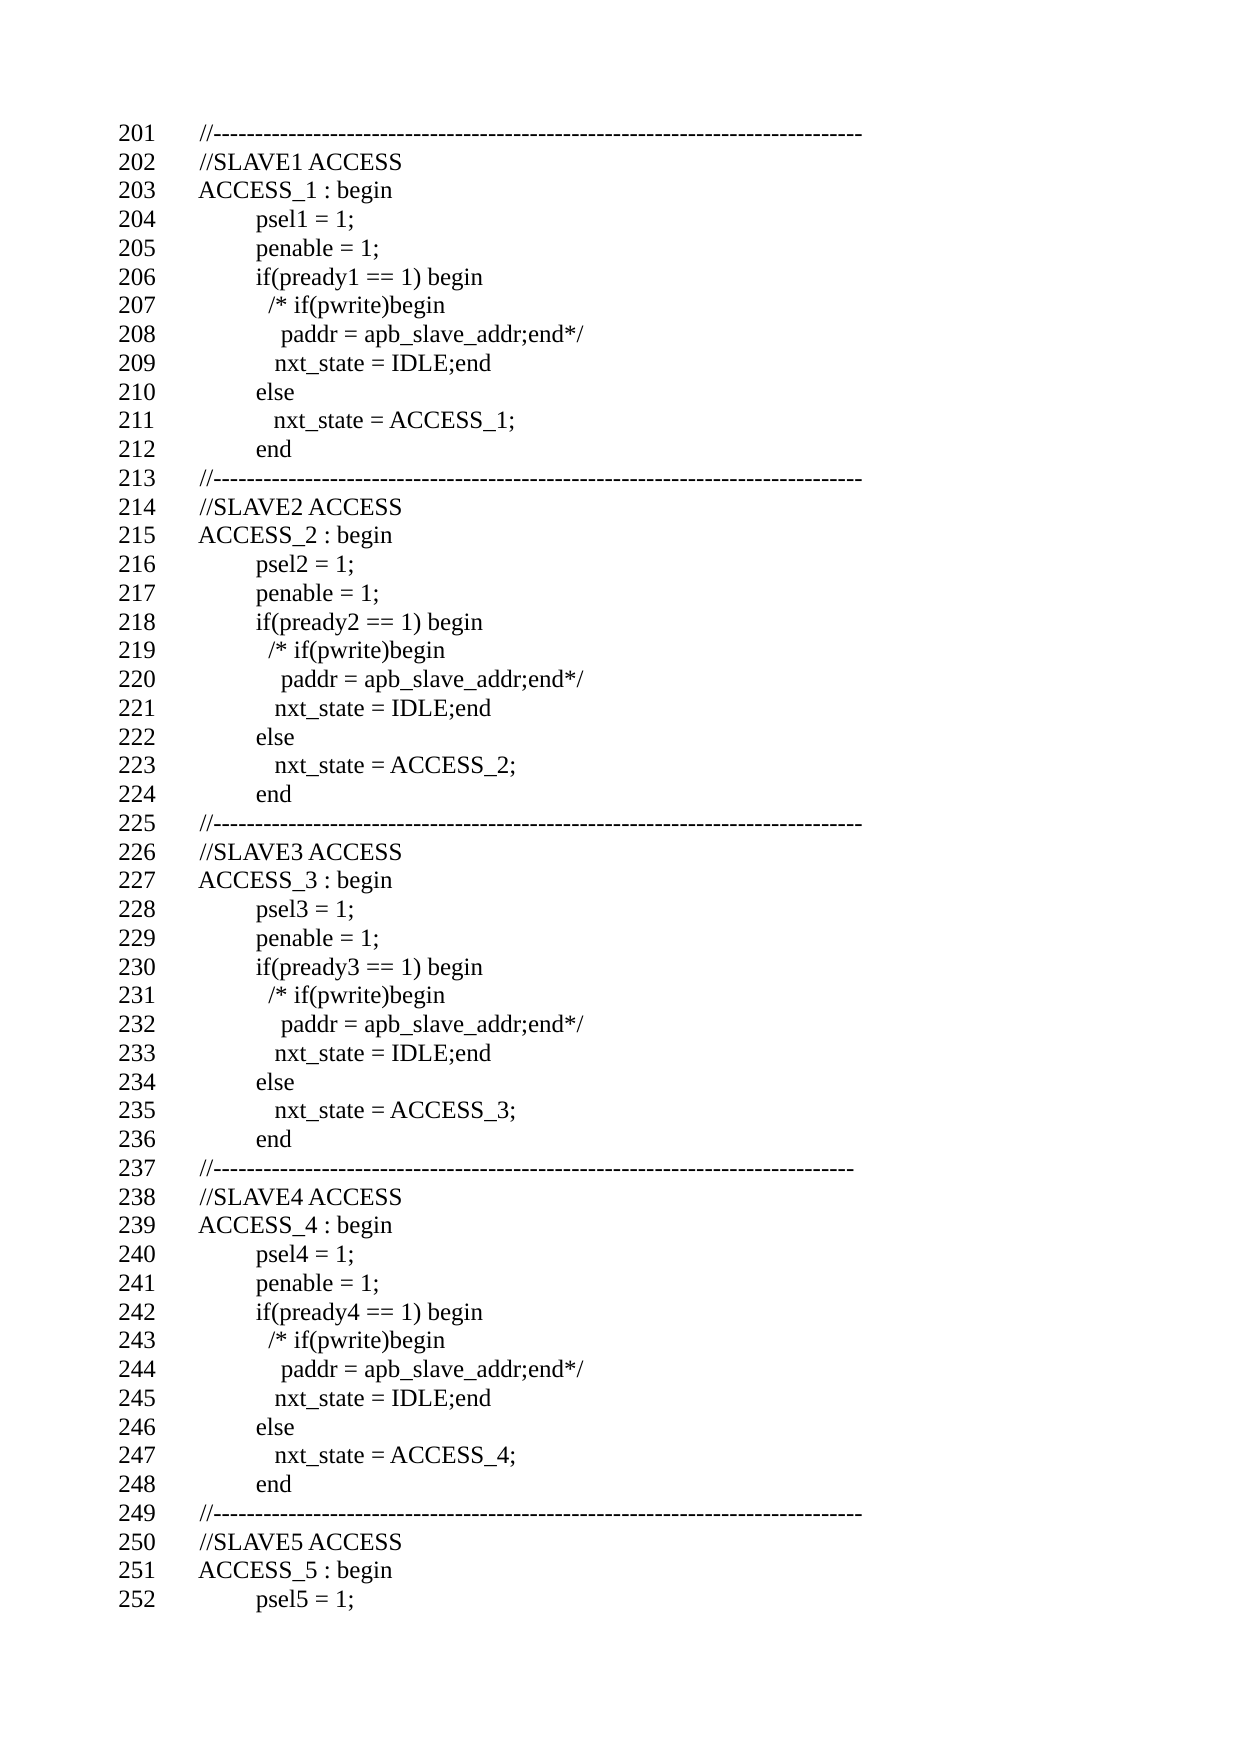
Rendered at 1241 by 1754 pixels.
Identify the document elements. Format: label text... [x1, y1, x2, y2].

text 230 if(pready3 == 1) begin [118, 952, 1122, 981]
text 238 //SLAVE4 ACCESS [118, 1182, 1122, 1211]
text 216 psel2 = 1; [118, 549, 1122, 578]
text 242 if(pready4 == 1) begin [118, 1297, 1122, 1326]
text 248 end [118, 1469, 1122, 1498]
text 222 else [118, 722, 1122, 751]
text 221 nxt_state = IDLE;end [118, 693, 1122, 722]
text 249 //------------------------------------------------------------------------------ [118, 1498, 1122, 1527]
text 214 //SLAVE2 ACCESS [118, 492, 1122, 521]
text 236 end [118, 1124, 1122, 1153]
text 241 penable = 1; [118, 1268, 1122, 1297]
text 244 paddr = apb_slave_addr;end*/ [118, 1354, 1122, 1383]
text 247 nxt_state = ACCESS_4; [118, 1441, 1122, 1469]
text 202 //SLAVE1 ACCESS [118, 147, 1122, 176]
text 211 nxt_state = ACCESS_1; [118, 406, 1122, 434]
text 223 nxt_state = ACCESS_2; [118, 751, 1122, 779]
text 240 psel4 = 1; [118, 1239, 1122, 1268]
text 220 paddr = apb_slave_addr;end*/ [118, 664, 1122, 693]
text 206 if(pready1 == 1) begin [118, 262, 1122, 291]
text 217 penable = 1; [118, 578, 1122, 607]
text 207 /* if(pwrite)begin [118, 291, 1122, 319]
text 228 psel3 = 1; [118, 894, 1122, 923]
text 213 //------------------------------------------------------------------------------ [118, 463, 1122, 492]
text 227 ACCESS_3 : begin [118, 866, 1122, 894]
text 246 else [118, 1412, 1122, 1441]
text 251 ACCESS_5 : begin [118, 1556, 1122, 1584]
text 234 else [118, 1067, 1122, 1096]
text 232 paddr = apb_slave_addr;end*/ [118, 1009, 1122, 1038]
text 209 nxt_state = IDLE;end [118, 348, 1122, 377]
text 215 ACCESS_2 : begin [118, 521, 1122, 549]
text 208 paddr = apb_slave_addr;end*/ [118, 319, 1122, 348]
text 235 nxt_state = ACCESS_3; [118, 1096, 1122, 1124]
text 210 else [118, 377, 1122, 406]
text 252 psel5 = 1; [118, 1584, 1122, 1613]
text 233 nxt_state = IDLE;end [118, 1038, 1122, 1067]
text 218 if(pready2 == 1) begin [118, 607, 1122, 636]
text 201 //------------------------------------------------------------------------------ [118, 118, 1122, 147]
text 224 end [118, 779, 1122, 808]
text 212 end [118, 434, 1122, 463]
text 203 ACCESS_1 : begin [118, 176, 1122, 204]
text 225 //------------------------------------------------------------------------------ [118, 808, 1122, 837]
text 239 ACCESS_4 : begin [118, 1211, 1122, 1239]
text 219 /* if(pwrite)begin [118, 636, 1122, 664]
text 226 //SLAVE3 ACCESS [118, 837, 1122, 866]
text 205 penable = 1; [118, 233, 1122, 262]
text 231 /* if(pwrite)begin [118, 981, 1122, 1009]
text 237 //----------------------------------------------------------------------------- [118, 1153, 1122, 1182]
text 245 nxt_state = IDLE;end [118, 1383, 1122, 1412]
text 204 psel1 = 1; [118, 204, 1122, 233]
text 243 /* if(pwrite)begin [118, 1326, 1122, 1354]
text 229 penable = 1; [118, 923, 1122, 952]
text 250 //SLAVE5 ACCESS [118, 1527, 1122, 1556]
